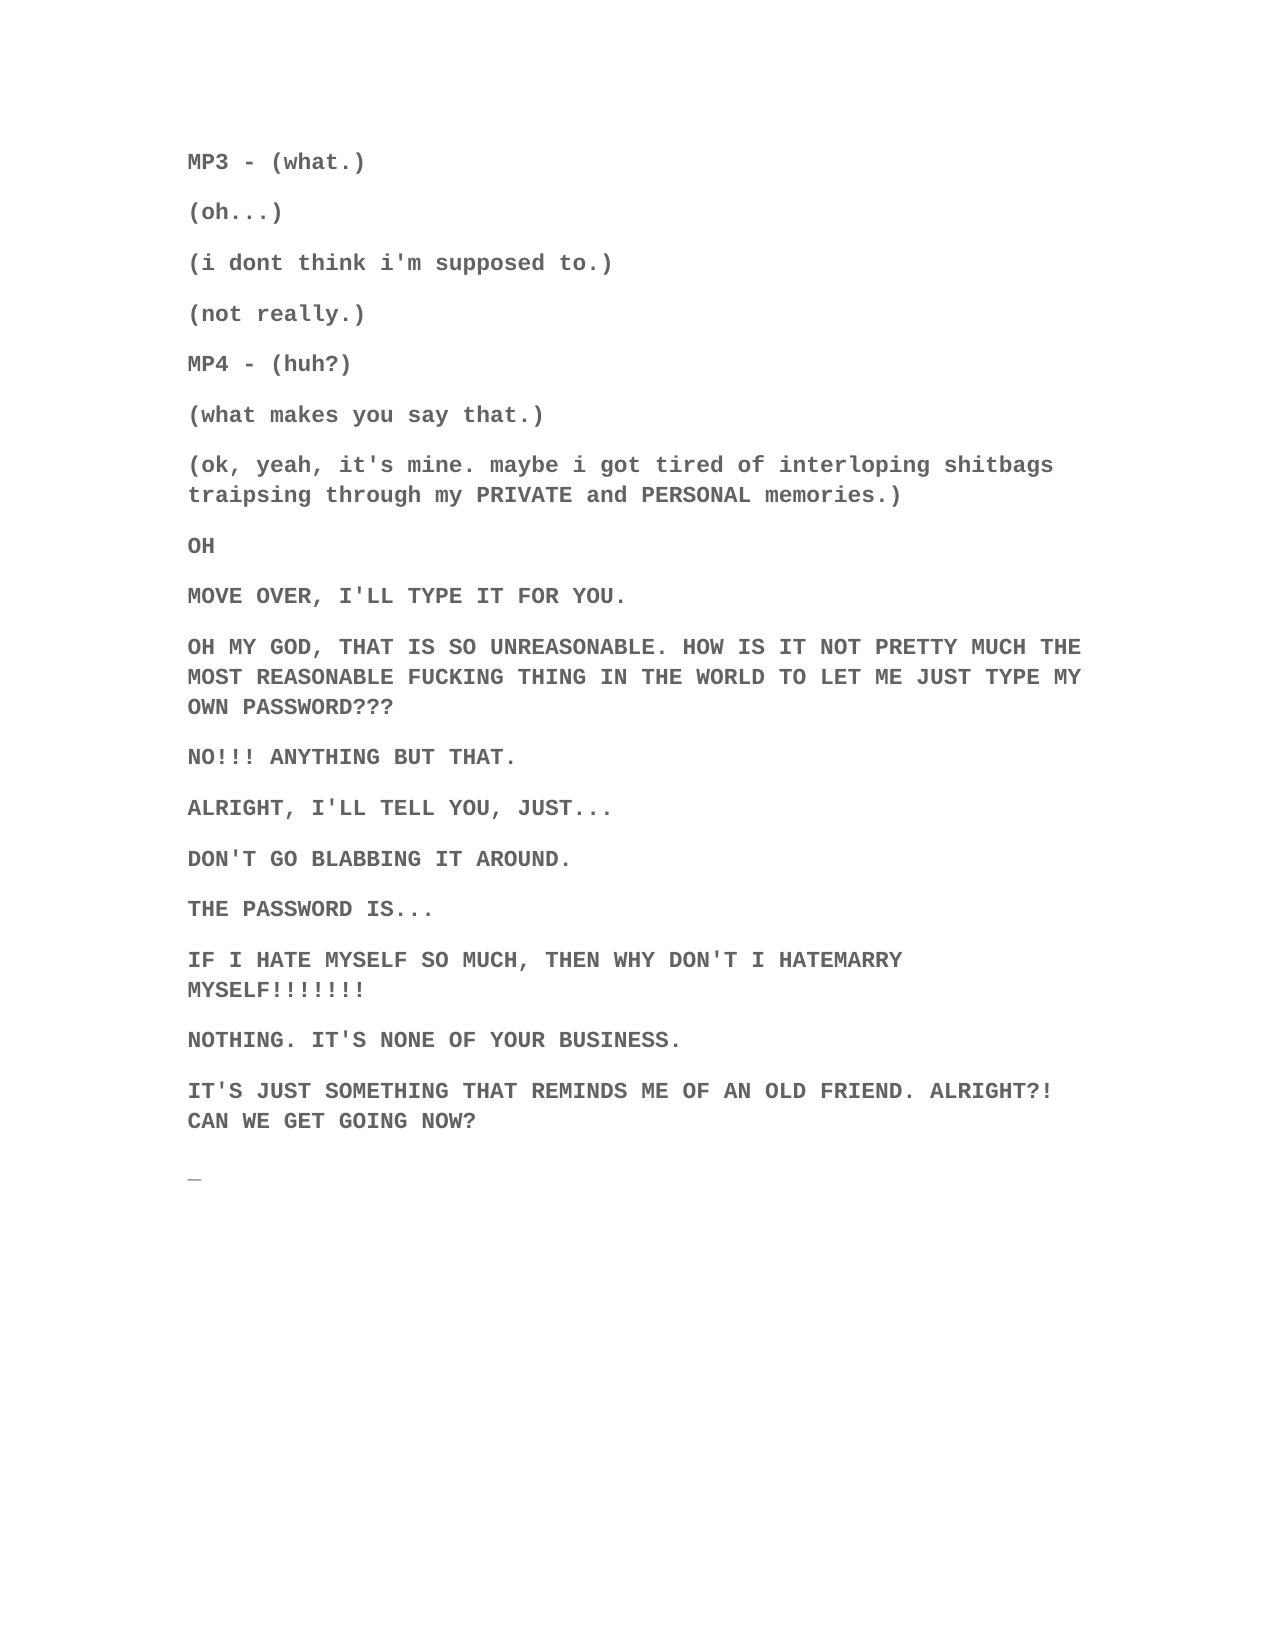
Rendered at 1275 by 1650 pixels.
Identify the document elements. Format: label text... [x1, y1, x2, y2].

text (what makes you say that.) [187, 403, 1087, 429]
text OH [187, 534, 1087, 560]
text DON'T GO BLABBING IT AROUND. [187, 847, 1087, 873]
text IT'S JUST SOMETHING THAT REMINDS ME OF AN OLD FRIEND. ALRIGHT?! CAN WE GET GOING NOW? [187, 1079, 1087, 1135]
text MP4 - (huh?) [187, 352, 1087, 378]
text MOVE OVER, I'LL TYPE IT FOR YOU. [187, 585, 1087, 611]
text _ [187, 1159, 1087, 1186]
text (oh...) [187, 201, 1087, 227]
text IF I HATE MYSELF SO MUCH, THEN WHY DON'T I HATEMARRY MYSELF!!!!!!! [187, 948, 1087, 1004]
text (not really.) [187, 302, 1087, 328]
text (ok, yeah, it's mine. maybe i got tired of interloping shitbags traipsing through my PRIVATE and PERSONAL memories.) [187, 454, 1087, 509]
text NO!!! ANYTHING BUT THAT. [187, 746, 1087, 772]
text ALRIGHT, I'LL TELL YOU, JUST... [187, 796, 1087, 822]
text THE PASSWORD IS... [187, 897, 1087, 923]
text NOTHING. IT'S NONE OF YOUR BUSINESS. [187, 1028, 1087, 1054]
text (i dont think i'm supposed to.) [187, 251, 1087, 277]
text OH MY GOD, THAT IS SO UNREASONABLE. HOW IS IT NOT PRETTY MUCH THE MOST REASONABLE FUCKING THING IN THE WORLD TO LET ME JUST TYPE MY OWN PASSWORD??? [187, 635, 1087, 721]
text MP3 - (what.) [187, 150, 1087, 176]
